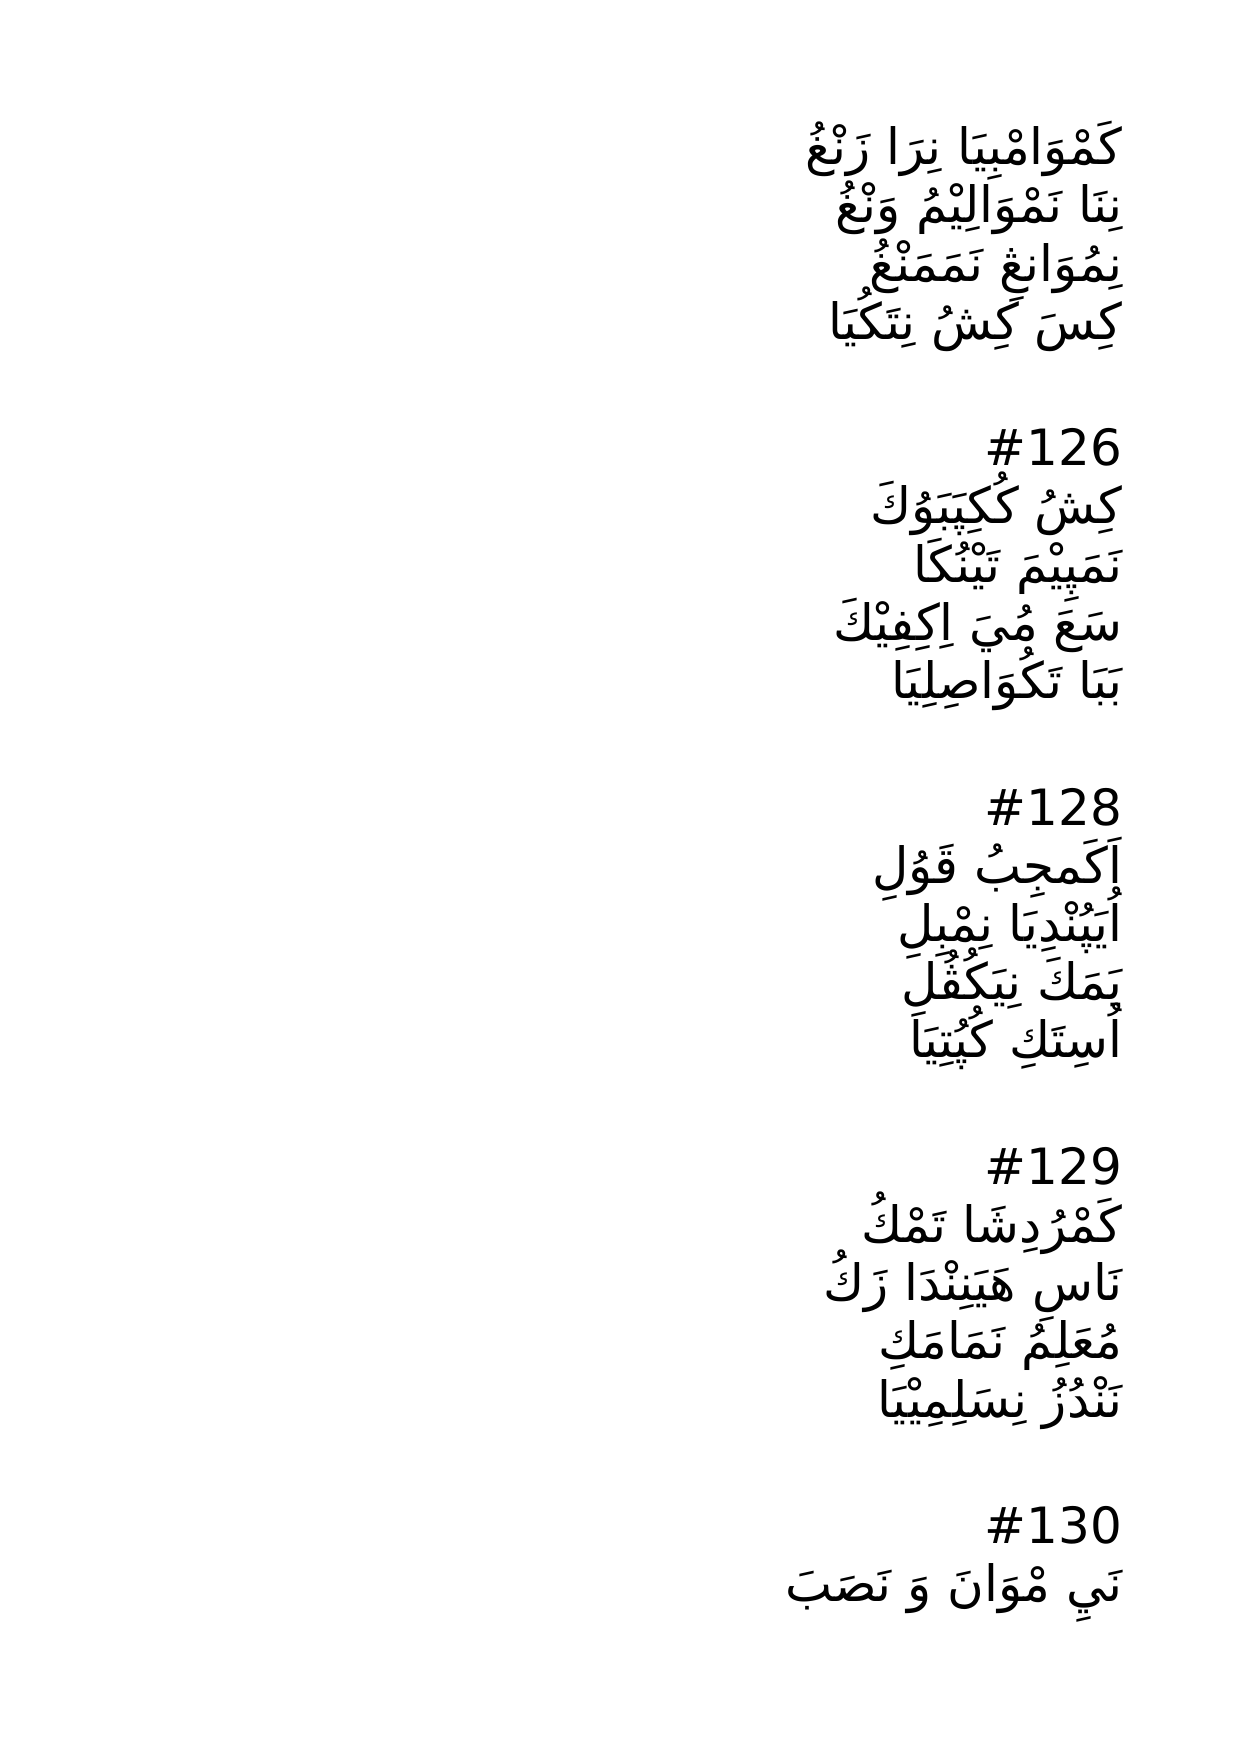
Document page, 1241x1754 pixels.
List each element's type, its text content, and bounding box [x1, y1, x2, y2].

text سَعَ مُيَ اِكِفِيْكَ [118, 594, 1122, 652]
text اُسِتَكِ كُپُتِيَا [118, 1011, 1122, 1069]
text كِشُ كُكِپَبَوُكَ [118, 477, 1122, 536]
text كِسَ كِشُ نِتَكُيَا [118, 293, 1122, 351]
text نَاسِ هَيَنِنْدَا زَكُ [118, 1254, 1122, 1312]
text نَيِ مْوَانَ وَ نَصَبَ [118, 1555, 1122, 1613]
text بَبَا تَكُوَاصِلِيَا [118, 652, 1122, 710]
text اَكَمجِبُ قَوُلِ [118, 837, 1122, 895]
text #126 [118, 419, 1122, 477]
text #128 [118, 778, 1122, 837]
text مُعَلِمُ نَمَامَكِ [118, 1312, 1122, 1371]
text #130 [118, 1497, 1122, 1555]
text نَنْدُزُ نِسَلِمِيْيَا [118, 1371, 1122, 1429]
text #129 [118, 1138, 1122, 1196]
text كَمْوَامْبِيَا نِرَا زَنْغُ [118, 118, 1122, 176]
text نِنَا نَمْوَالِيْمُ وَنْغُ [118, 176, 1122, 234]
text اُيَپُنْدِيَا نِمْبِلِ [118, 895, 1122, 953]
text نِمُوَانڠِ نَمَمَنْغُ [118, 234, 1122, 293]
text كَمْرُدِشَا تَمْكُ [118, 1196, 1122, 1254]
text يَمَكَ نِيَكُڤُلِ [118, 953, 1122, 1011]
text نَمَپِيْمَ تَيْنُكَا [118, 536, 1122, 594]
